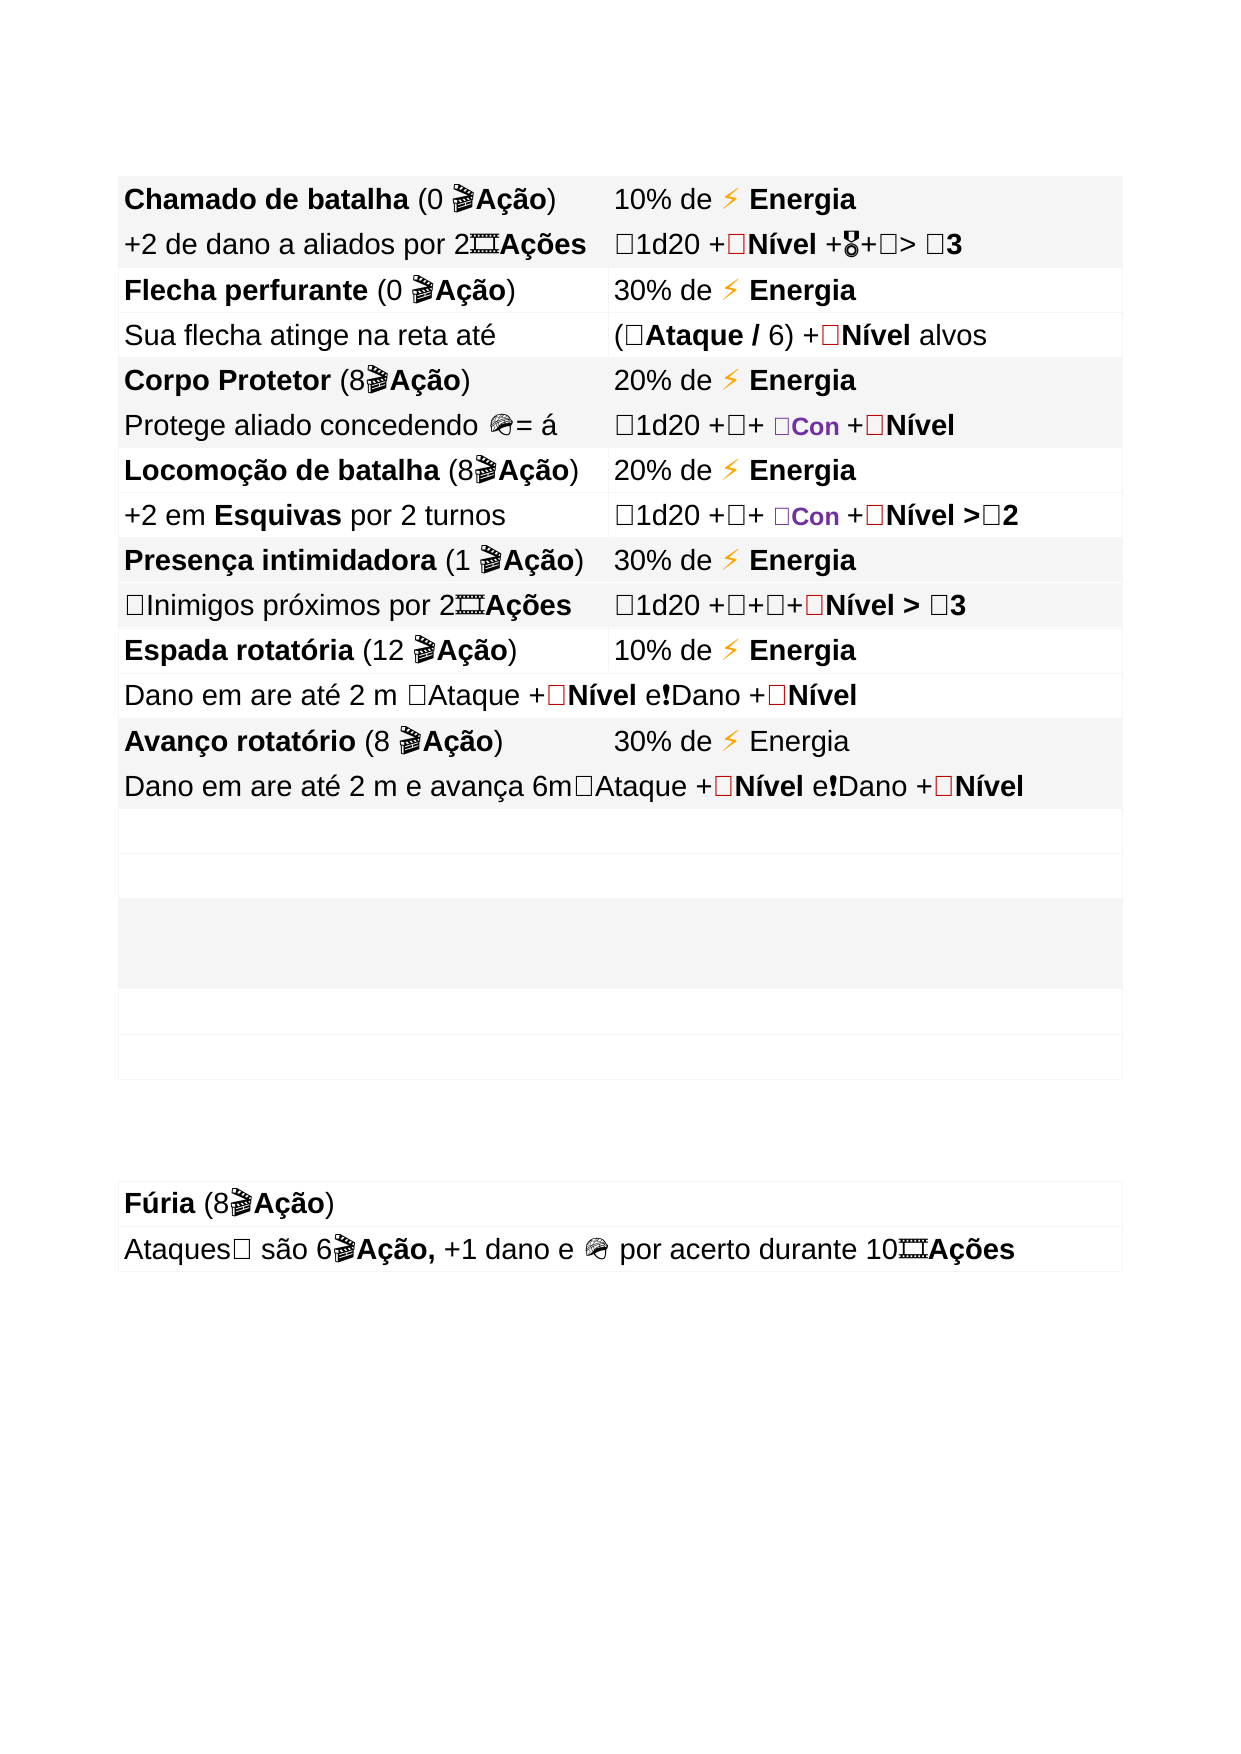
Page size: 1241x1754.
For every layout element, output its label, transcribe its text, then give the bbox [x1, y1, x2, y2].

table_cell 30% de ⚡ Energia [609, 719, 1122, 763]
table_cell Protege aliado concedendo 🪖= á [119, 403, 608, 447]
table_cell 20% de ⚡ Energia [609, 448, 1122, 492]
table_cell Chamado de batalha (0 🎬Ação) [119, 177, 608, 221]
table_cell Sua flecha atinge na reta até [119, 313, 608, 357]
table_cell Ataques💥 são 6🎬Ação, +1 dano e 🪖 por acerto durante 10🎞️Ações [119, 1227, 1122, 1271]
table_cell [119, 854, 1122, 898]
table_cell +2 em Esquivas por 2 turnos [119, 493, 608, 537]
table_cell 🌀Inimigos próximos por 2🎞️Ações [119, 584, 608, 627]
table_cell 🎲1d20 +🧗+ ✊Con +🔷Nível [609, 403, 1122, 447]
table_cell [119, 989, 1122, 1033]
table_cell Dano em are até 2 m e avança 6m💥Ataque +🔷Nível e❗Dano +🔷Nível [119, 764, 1122, 808]
table_cell +2 de dano a aliados por 2🎞️Ações [119, 222, 608, 267]
table_cell 30% de ⚡ Energia [609, 268, 1122, 312]
table_cell 🎲1d20 +🔷Nível +🎖️+🤝> 🥢3 [609, 222, 1122, 267]
table_cell [119, 1035, 1122, 1078]
table_cell Presença intimidadora (1 🎬Ação) [119, 538, 608, 582]
table_cell (💥Ataque / 6) +🔷Nível alvos [609, 313, 1122, 357]
table_cell 20% de ⚡ Energia [609, 358, 1122, 402]
table_cell Locomoção de batalha (8🎬Ação) [119, 448, 608, 492]
table_cell Flecha perfurante (0 🎬Ação) [119, 268, 608, 312]
table_cell Avanço rotatório (8 🎬Ação) [119, 719, 608, 763]
table_header Fúria (8🎬Ação) [119, 1182, 1122, 1226]
table_cell [119, 899, 1122, 943]
table_cell Espada rotatória (12 🎬Ação) [119, 629, 608, 673]
table_cell 🎲1d20 +🧗+ ✊Con +🔷Nível >🥢2 [609, 493, 1122, 537]
table_cell Dano em are até 2 m 💥Ataque +🔷Nível e❗Dano +🔷Nível [119, 674, 1122, 718]
table_cell 30% de ⚡ Energia [609, 538, 1122, 582]
table_cell 10% de ⚡ Energia [609, 177, 1122, 221]
table_cell 🎲1d20 +🫵+🤝+🔷Nível > 🥢3 [609, 584, 1122, 627]
table_cell [119, 944, 1122, 988]
table_cell [119, 809, 1122, 853]
table_cell 10% de ⚡ Energia [609, 629, 1122, 673]
table_cell Corpo Protetor (8🎬Ação) [119, 358, 608, 402]
